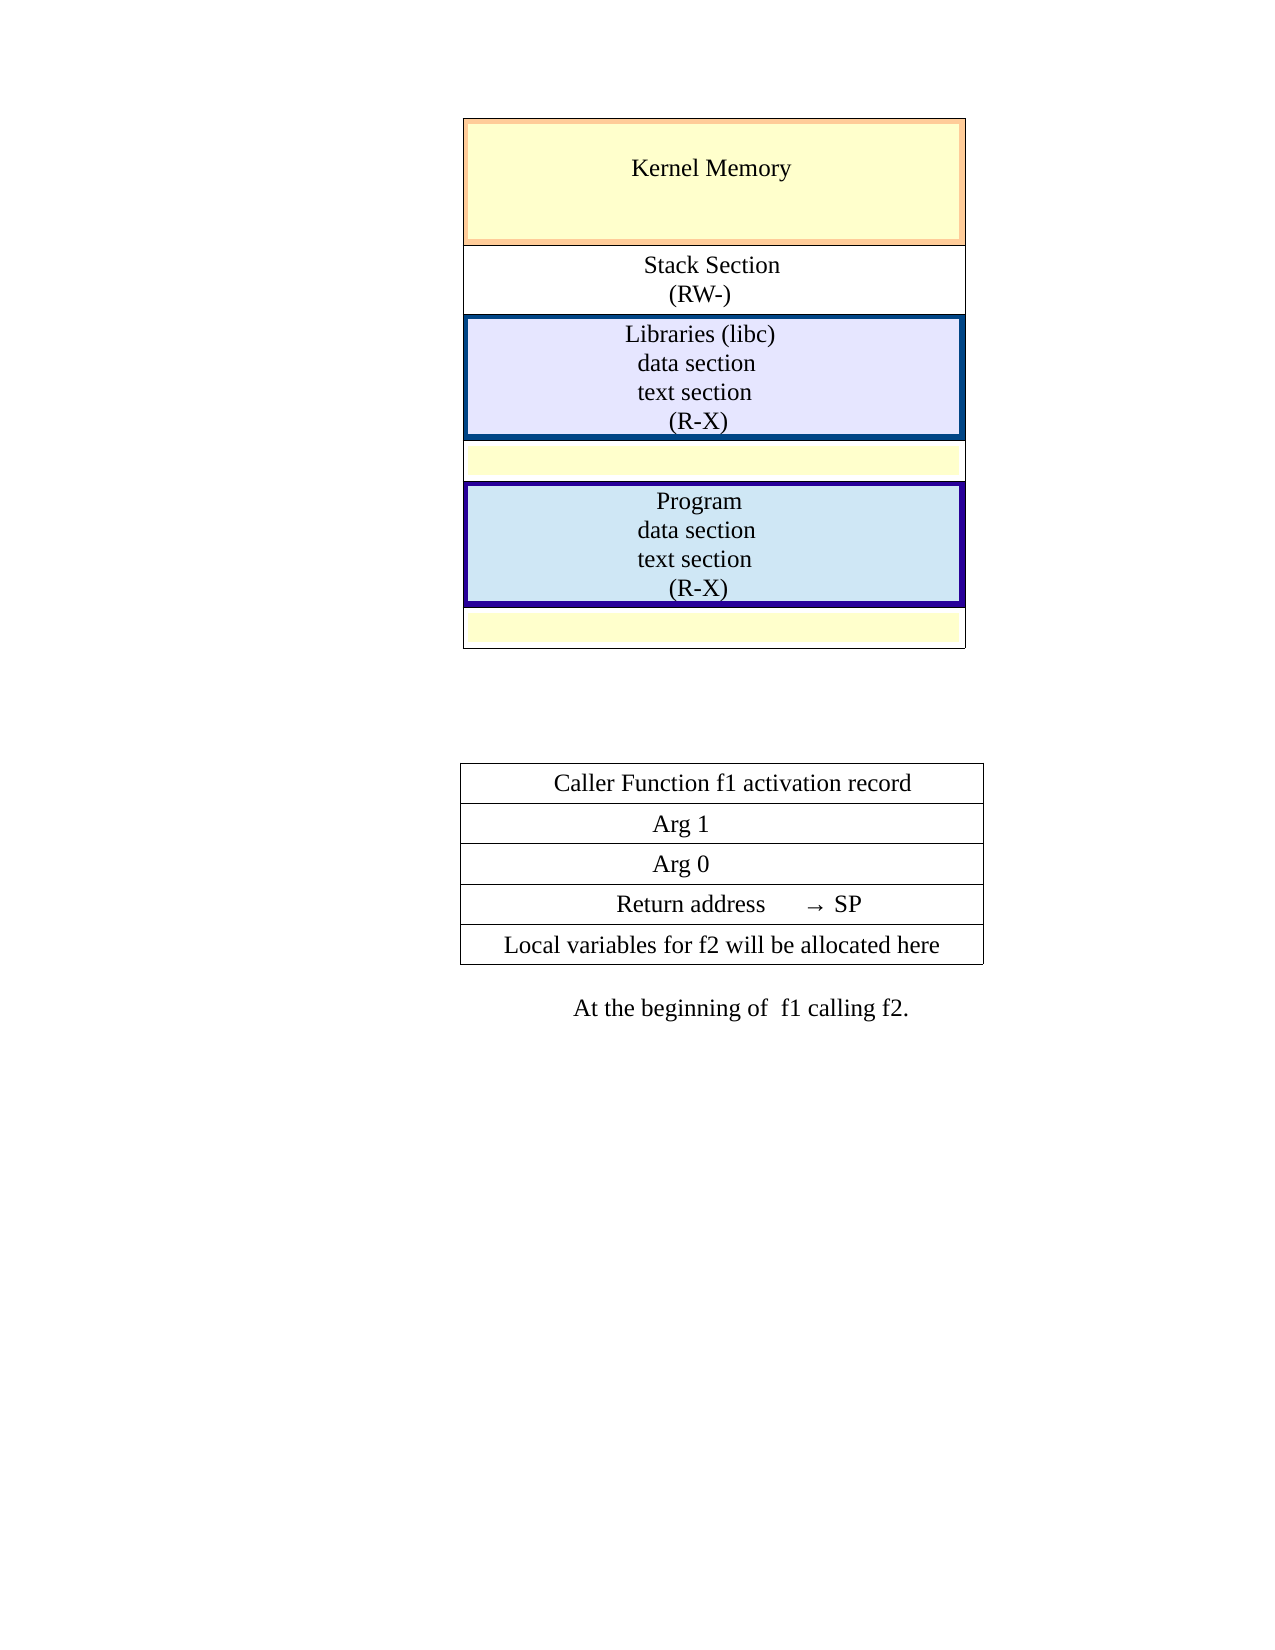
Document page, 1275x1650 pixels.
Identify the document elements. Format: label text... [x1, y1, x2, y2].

table_cell Arg 0 [461, 844, 983, 883]
table_cell Libraries (libc) data section text section (R-X) [464, 315, 965, 440]
table_cell Stack Section (RW-) [464, 246, 965, 314]
table_header Kernel Memory [464, 119, 965, 245]
table_cell Return address → SP [461, 885, 983, 924]
table_cell [464, 441, 965, 481]
table_cell Arg 1 [461, 804, 983, 843]
table_cell Local variables for f2 will be allocated here [461, 925, 983, 964]
text At the beginning of f1 calling f2. [118, 993, 1157, 1022]
table_cell [464, 608, 965, 647]
table_cell Program data section text section (R-X) [464, 482, 965, 607]
table_header Caller Function f1 activation record [461, 764, 983, 803]
